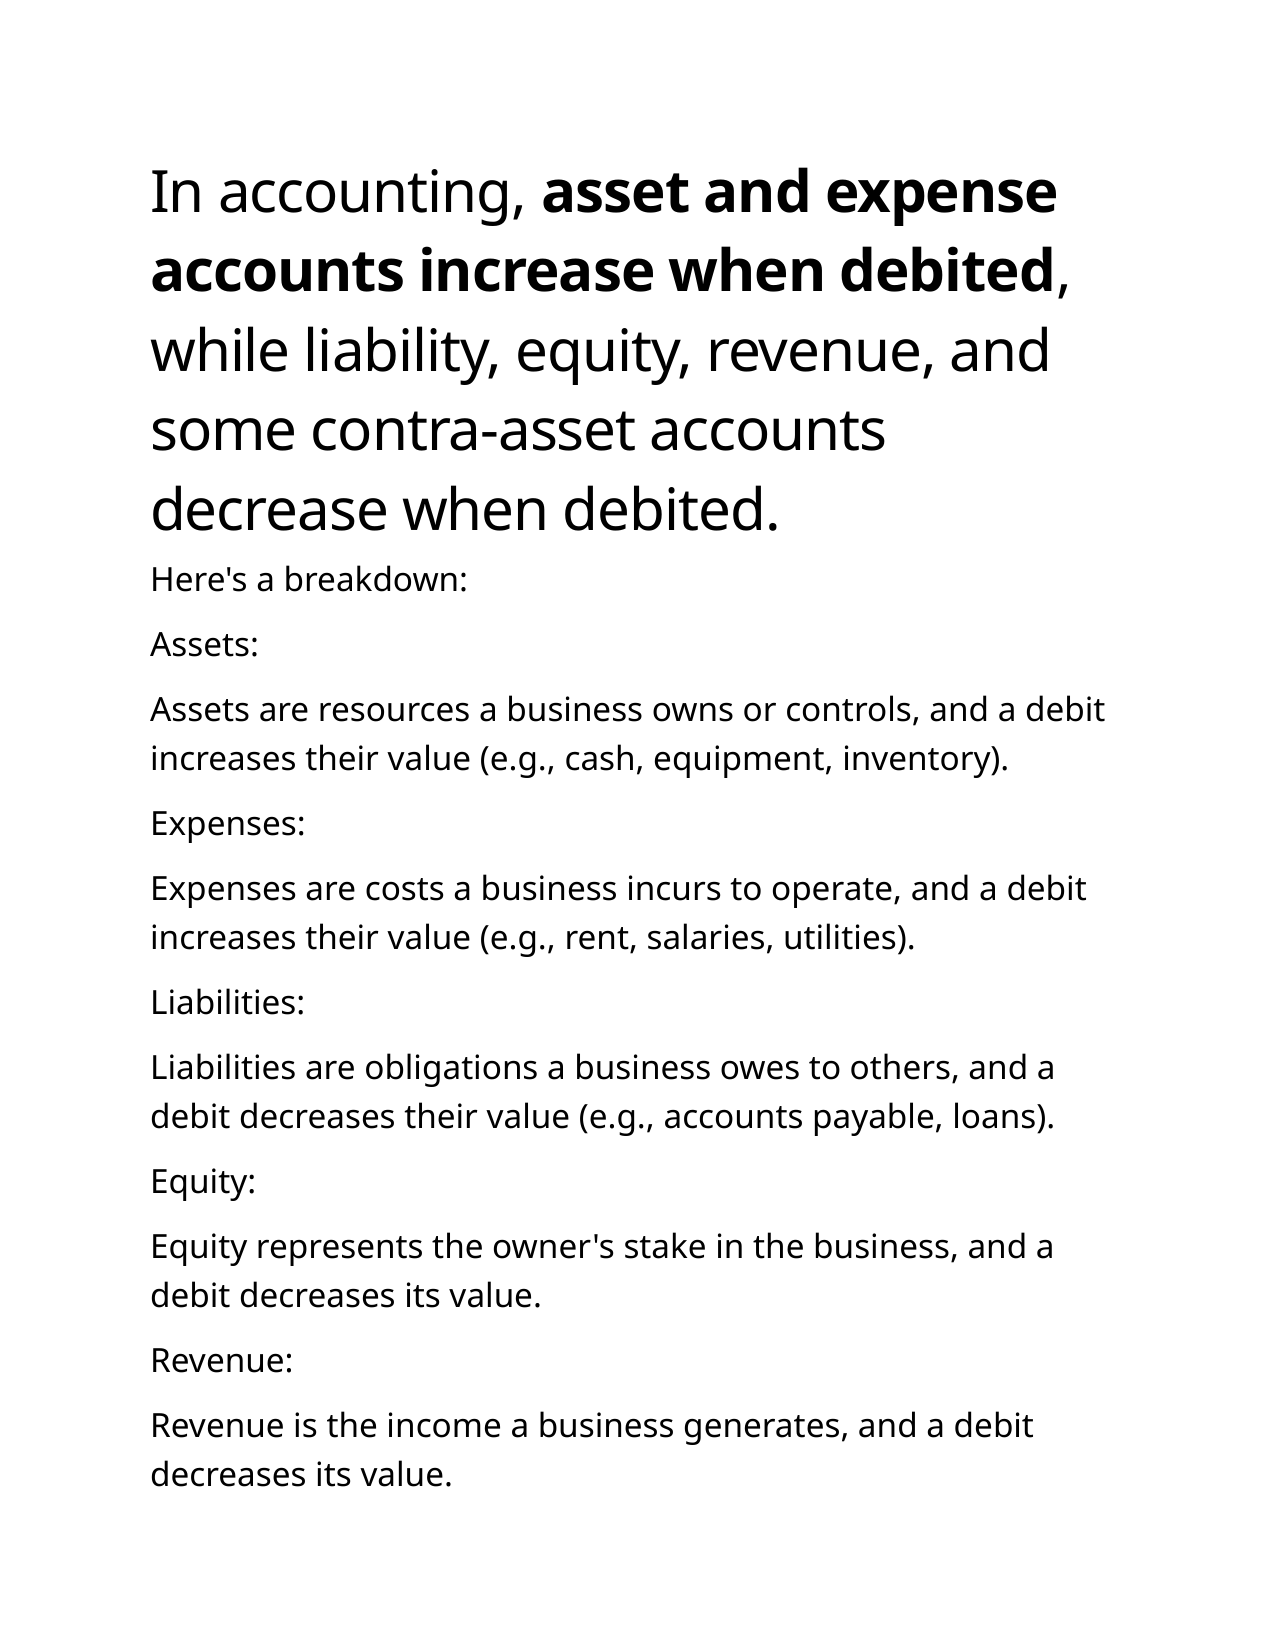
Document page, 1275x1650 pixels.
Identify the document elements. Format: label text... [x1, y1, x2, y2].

text Expenses are costs a business incurs to operate, and a debit increases their value (e.g., rent, salaries, utilities). [150, 865, 1125, 959]
text Liabilities are obligations a business owes to others, and a debit decreases their value (e.g., accounts payable, loans). [150, 1044, 1125, 1138]
text Revenue is the income a business generates, and a debit decreases its value. [150, 1402, 1125, 1496]
text Here's a breakdown: [150, 556, 1125, 601]
text Equity: [150, 1158, 1125, 1203]
text Liabilities: [150, 979, 1125, 1024]
text Expenses: [150, 800, 1125, 845]
text Equity represents the owner's stake in the business, and a debit decreases its value. [150, 1223, 1125, 1317]
text Assets are resources a business owns or controls, and a debit increases their value (e.g., cash, equipment, inventory). [150, 686, 1125, 780]
text Assets: [150, 621, 1125, 666]
text Revenue: [150, 1337, 1125, 1382]
title In accounting, asset and expense accounts increase when debited, while liability, equity, revenue, and some contra-asset accounts decrease when debited. [150, 150, 1125, 547]
